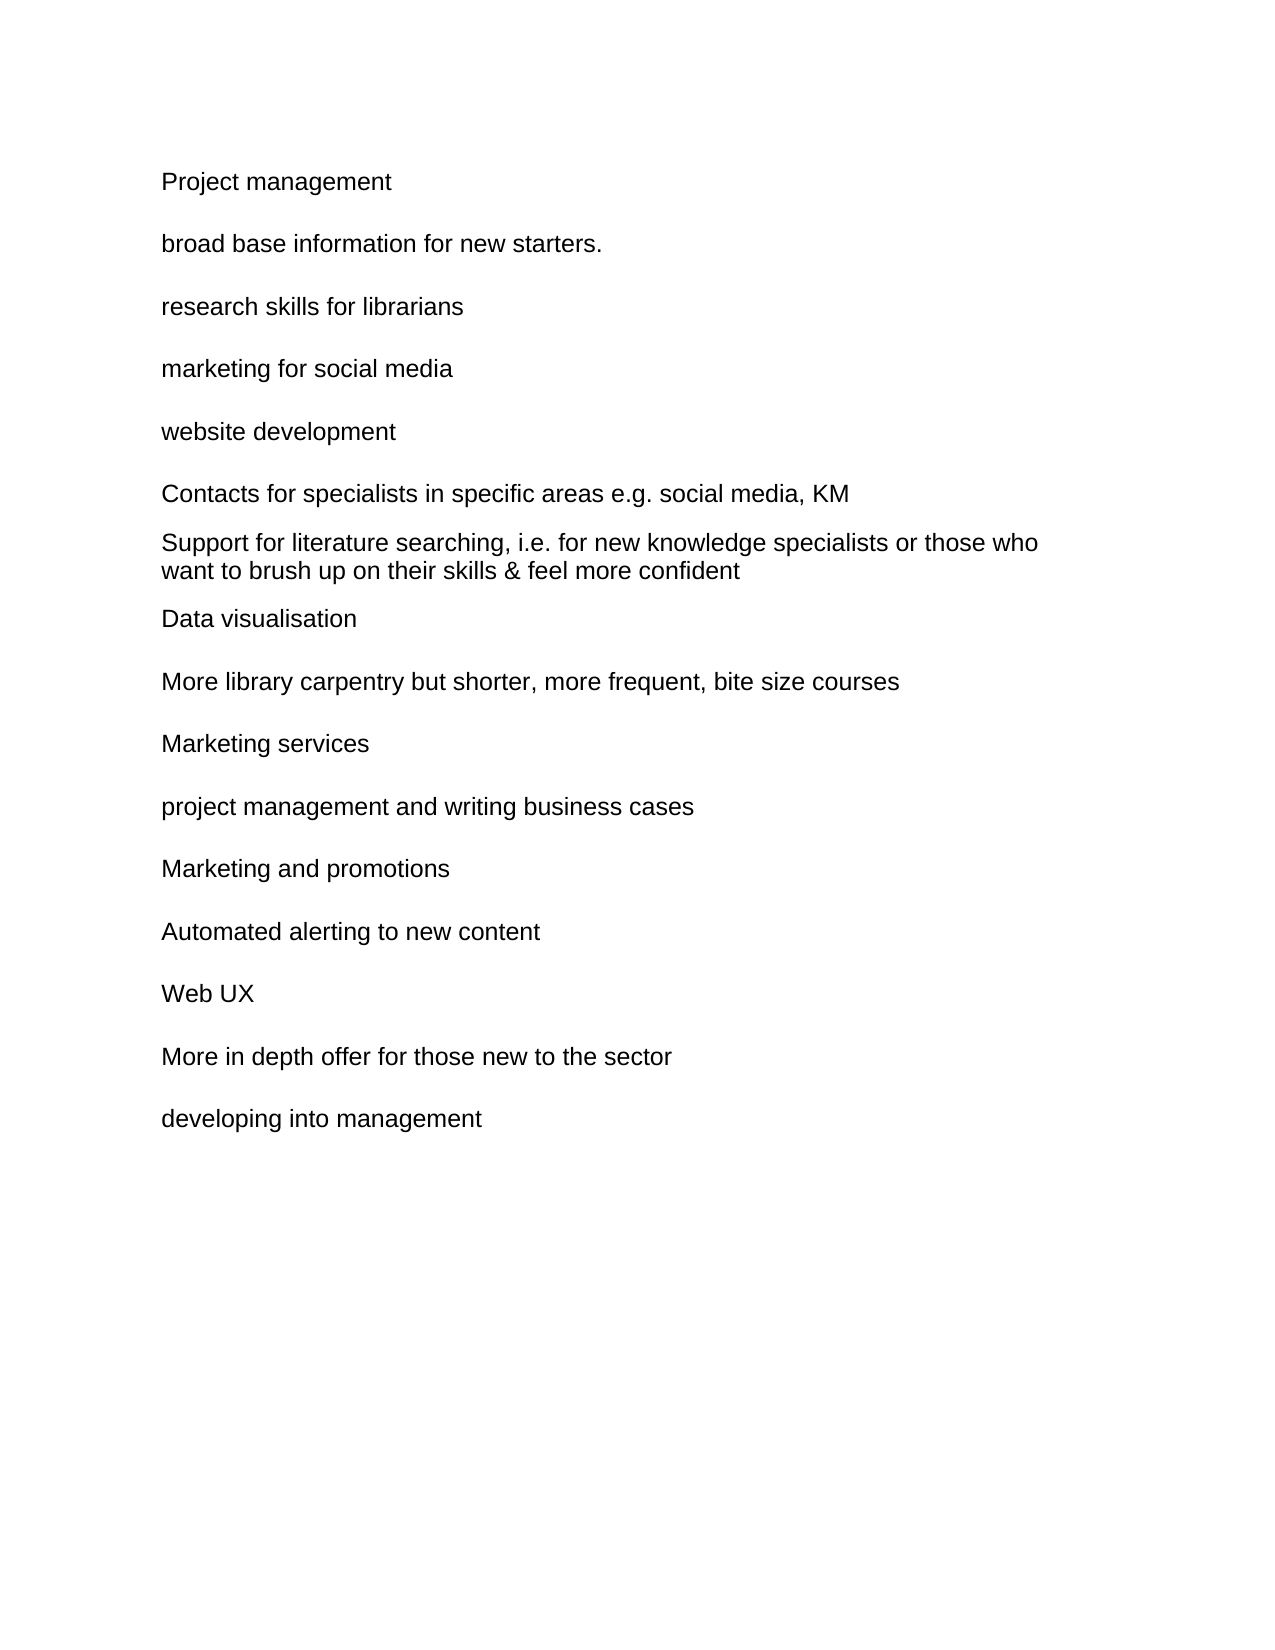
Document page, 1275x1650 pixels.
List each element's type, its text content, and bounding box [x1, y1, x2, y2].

table_cell More in depth offer for those new to the sector [150, 1025, 1275, 1087]
table_cell Automated alerting to new content [150, 900, 1275, 962]
table_cell marketing for social media [150, 338, 1275, 400]
table_cell Web UX [150, 963, 1275, 1025]
table_cell Project management [150, 150, 1275, 212]
table_cell Data visualisation [150, 588, 1275, 650]
table_cell Support for literature searching, i.e. for new knowledge specialists or those who want to brush up on their skills & feel more confident [150, 525, 1275, 587]
table_cell Contacts for specialists in specific areas e.g. social media, KM [150, 463, 1275, 525]
table_cell More library carpentry but shorter, more frequent, bite size courses [150, 650, 1275, 712]
table_cell developing into management [150, 1088, 1275, 1150]
table_cell research skills for librarians [150, 275, 1275, 337]
table_cell website development [150, 400, 1275, 462]
table_cell project management and writing business cases [150, 775, 1275, 837]
table_cell Marketing and promotions [150, 838, 1275, 900]
table_cell Marketing services [150, 713, 1275, 775]
table_cell broad base information for new starters. [150, 213, 1275, 275]
